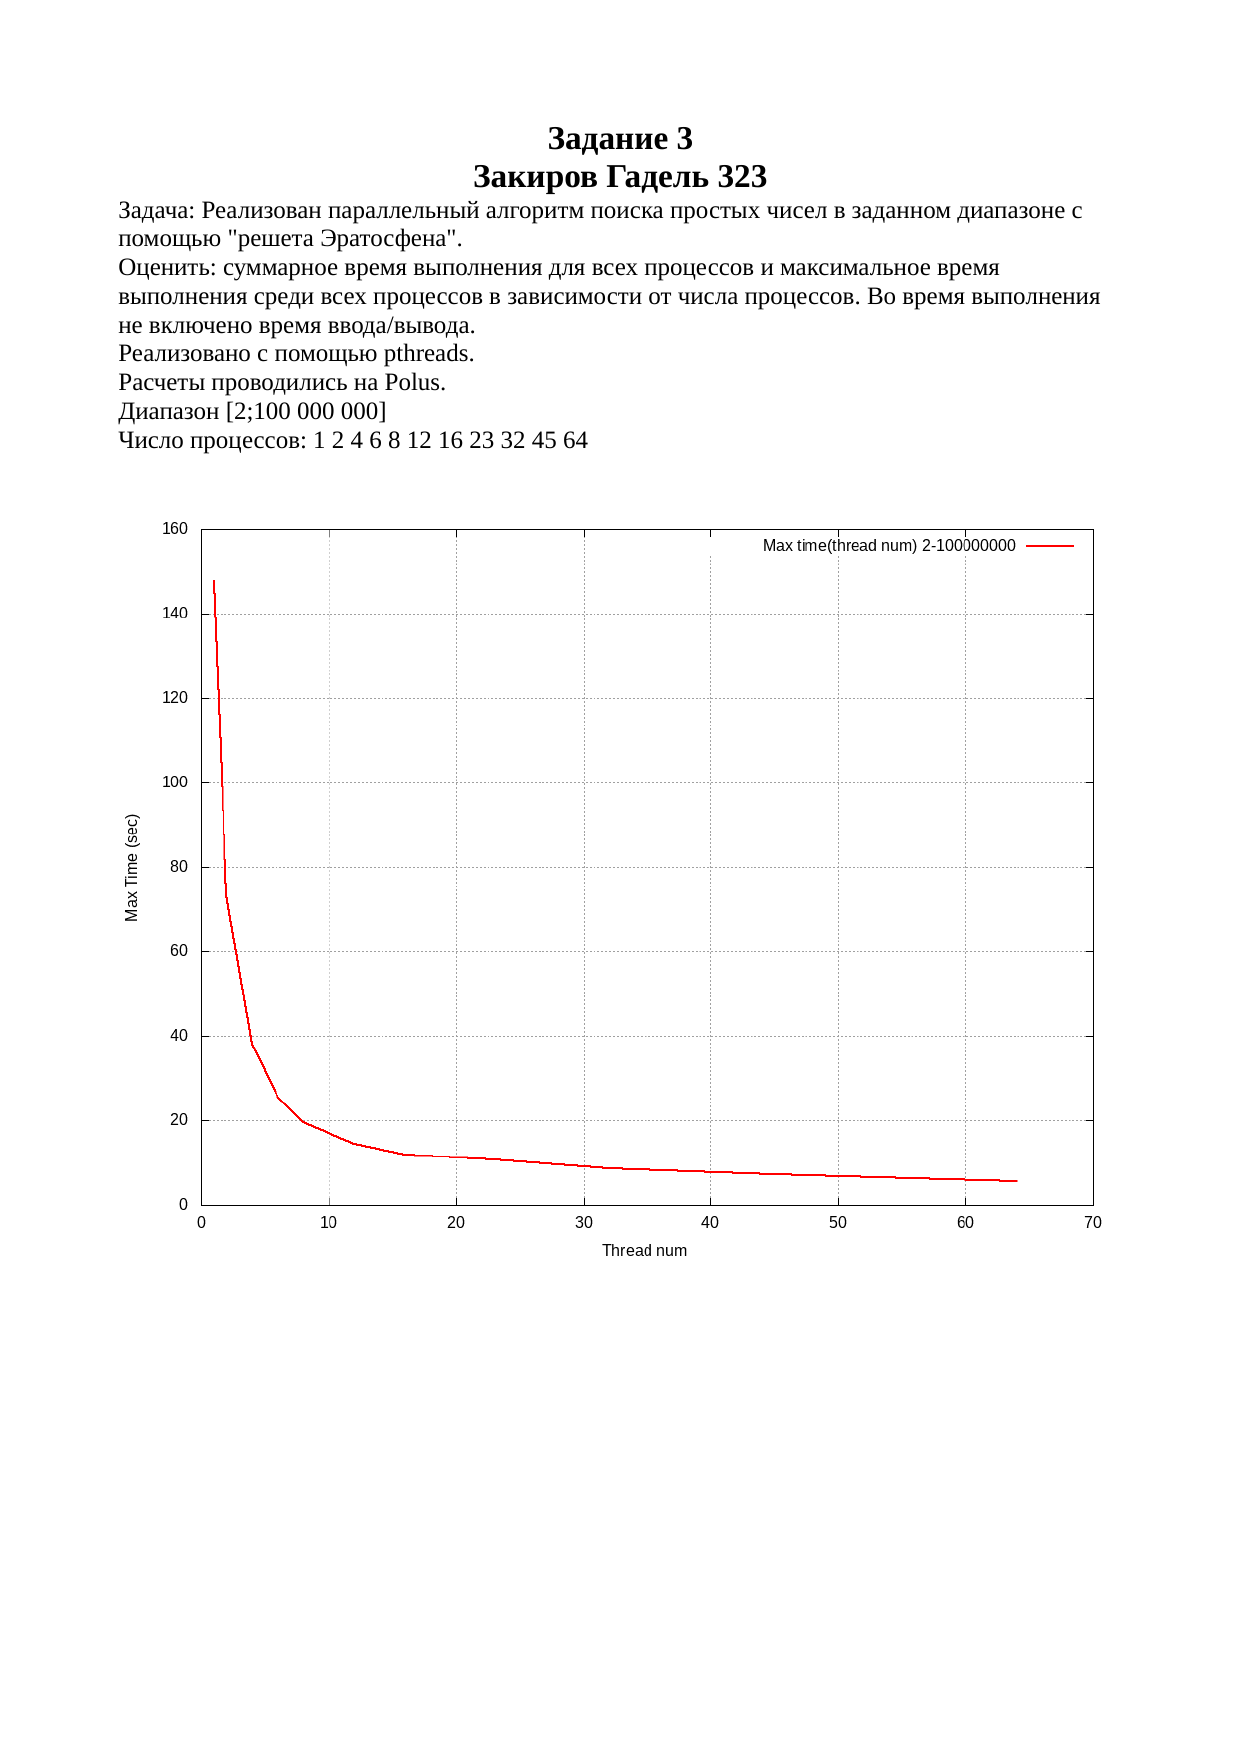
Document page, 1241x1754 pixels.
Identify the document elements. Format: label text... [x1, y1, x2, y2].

text Задача: Реализован параллельный алгоритм поиска простых чисел в заданном диапазоне с [118, 195, 1122, 223]
text выполнения среди всех процессов в зависимости от числа процессов. Во время выполнения [118, 281, 1122, 310]
text не включено время ввода/вывода. [118, 310, 1122, 338]
text Оценить: суммарное время выполнения для всех процессов и максимальное время [118, 252, 1122, 281]
picture [118, 511, 1123, 1264]
text Диапазон [2;100 000 000] [118, 396, 1122, 425]
text Реализовано с помощью pthreads. [118, 338, 1122, 367]
text Расчеты проводились на Polus. [118, 367, 1122, 396]
text Число процессов: 1 2 4 6 8 12 16 23 32 45 64 [118, 425, 1122, 453]
text Задание 3 [118, 118, 1122, 156]
text помощью "решета Эратосфена". [118, 223, 1122, 252]
text Закиров Гадель 323 [118, 156, 1122, 195]
